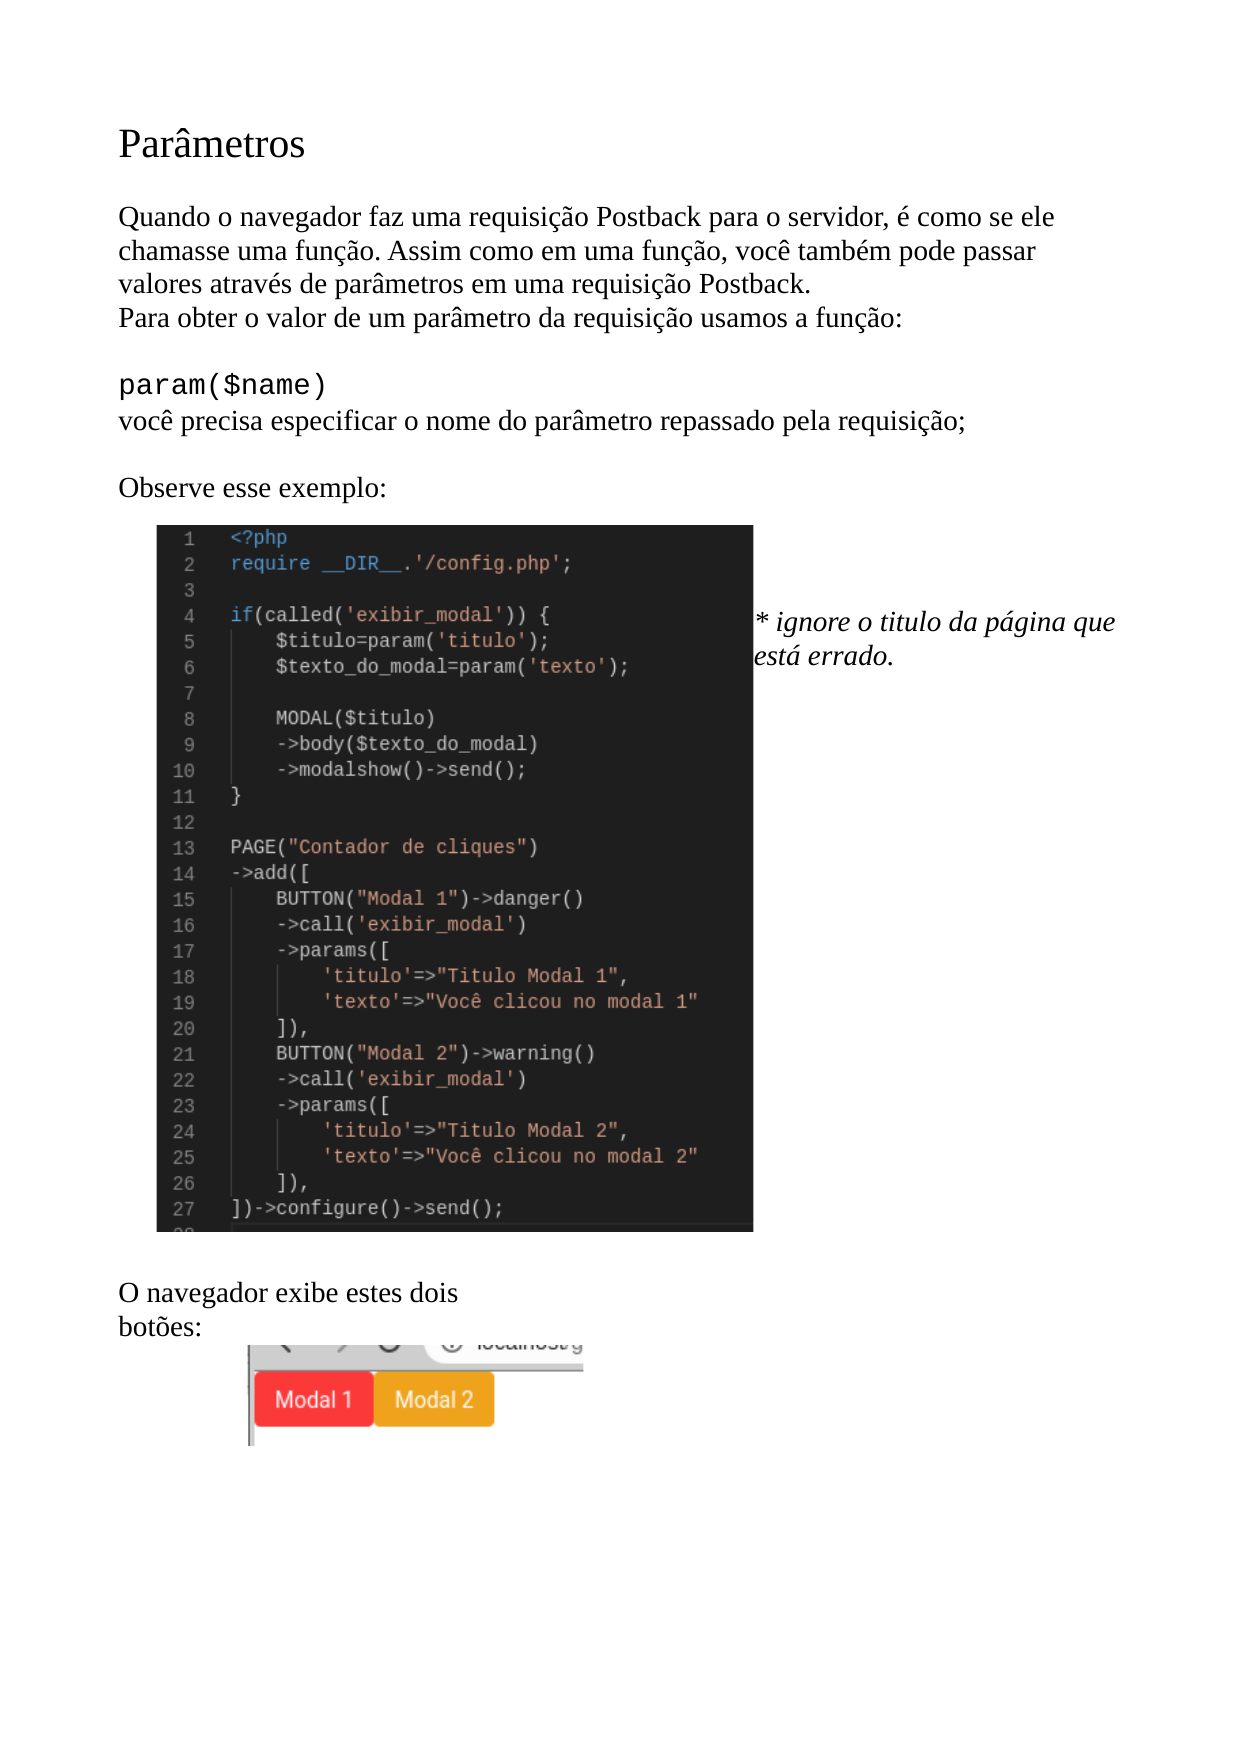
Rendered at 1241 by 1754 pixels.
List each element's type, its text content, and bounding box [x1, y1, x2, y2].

text você precisa especificar o nome do parâmetro repassado pela requisição; [118, 403, 1122, 437]
text Quando o navegador faz uma requisição Postback para o servidor, é como se ele chamasse uma função. Assim como em uma função, você também pode passar valores através de parâmetros em uma requisição Postback. [118, 199, 1122, 300]
picture [156, 525, 754, 1232]
text O navegador exibe estes dois [118, 1275, 1122, 1309]
text [118, 604, 156, 672]
text Parâmetros [118, 118, 1122, 166]
text * ignore o titulo da página que está errado. [754, 604, 1122, 672]
text param($name) [118, 367, 1122, 403]
text Para obter o valor de um parâmetro da requisição usamos a função: [118, 300, 1122, 334]
text Observe esse exemplo: [118, 470, 1122, 504]
picture [247, 1345, 584, 1446]
text botões: [118, 1309, 1122, 1342]
